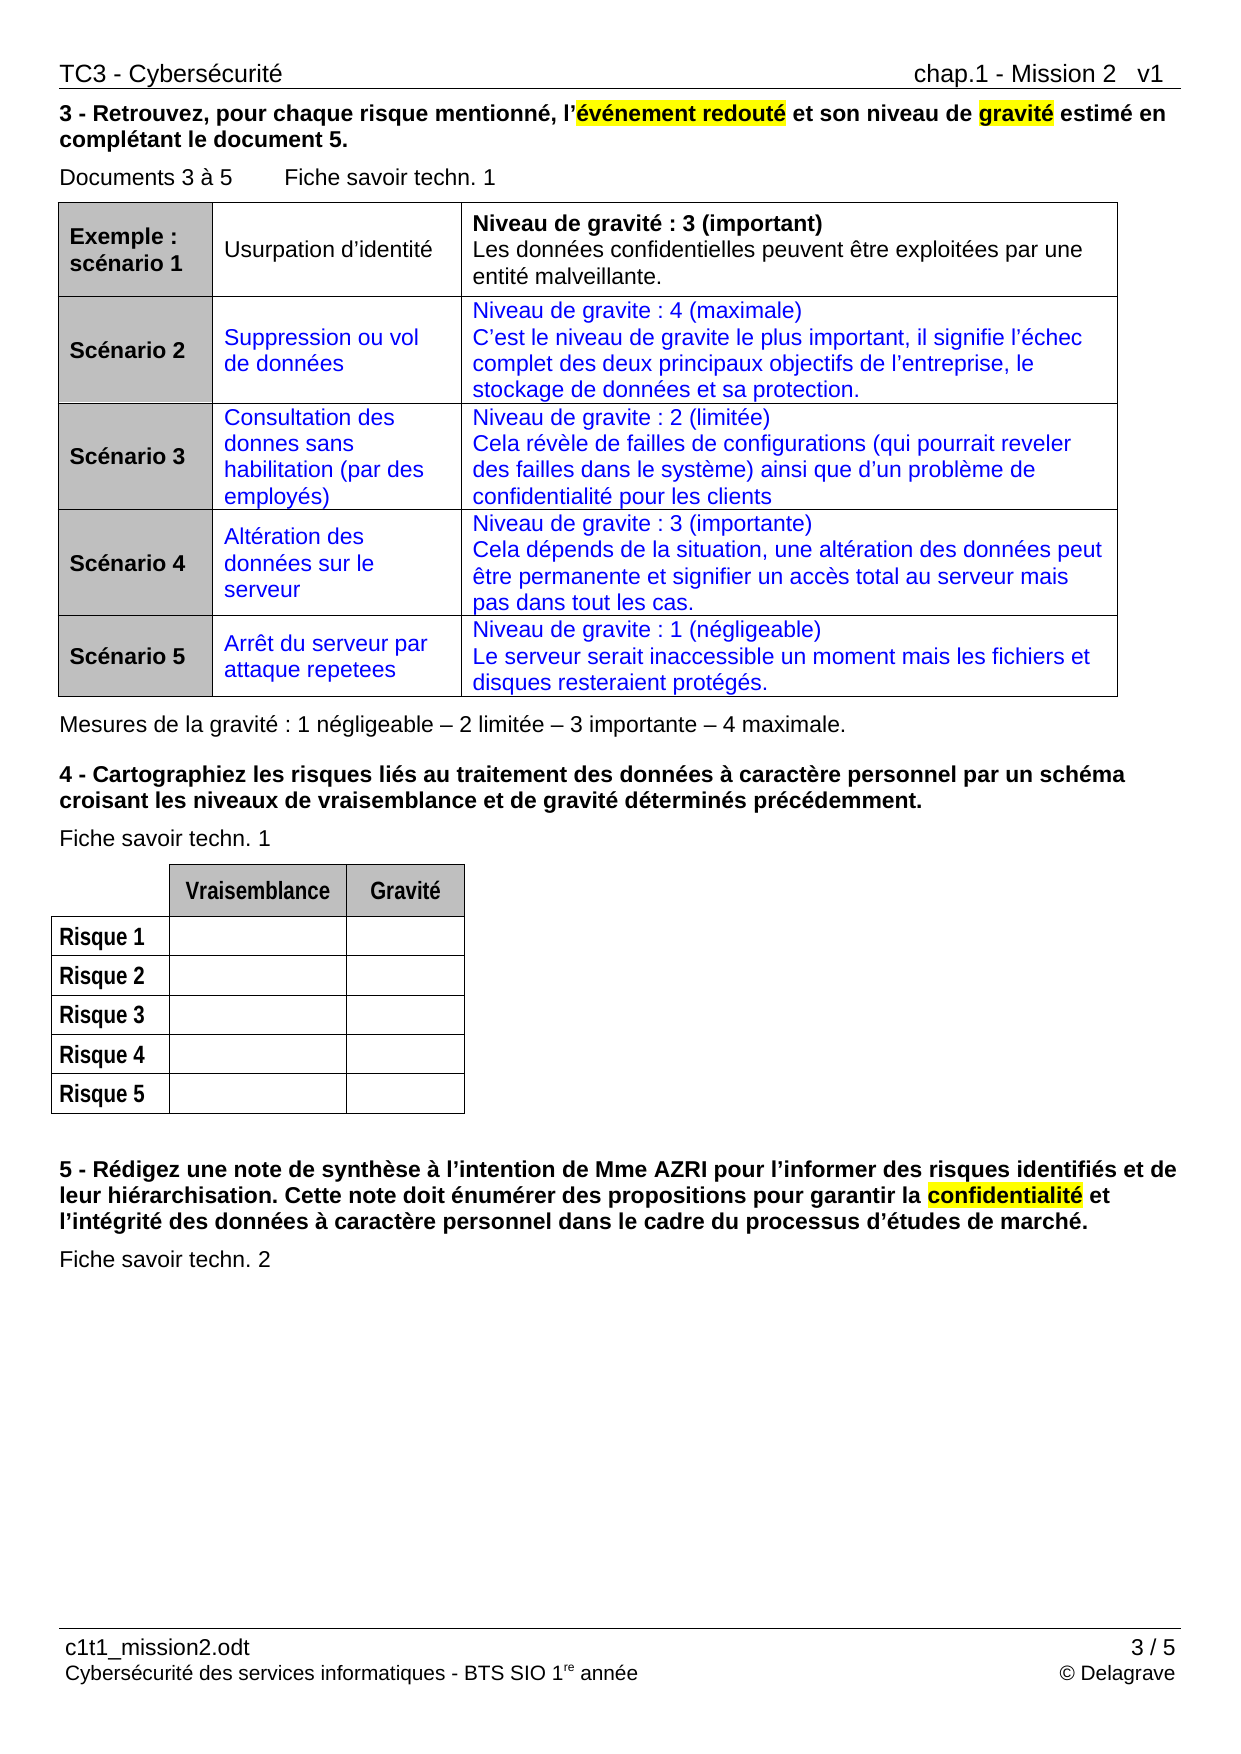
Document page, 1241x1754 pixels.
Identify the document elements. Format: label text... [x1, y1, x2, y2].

subtitle Retrouvez, pour chaque risque mentionné, l’événement redouté et son niveau de gravité estimé en complétant le document 5. [59, 100, 1181, 152]
table_cell Niveau de gravite : 2 (limitée) Cela révèle de failles de configurations (qui pourrait reveler des failles dans le système) ainsi que d’un problème de confidentialité pour les clients [462, 404, 1117, 509]
text Mesures de la gravité : 1 négligeable – 2 limitée – 3 importante – 4 maximale. [59, 711, 1181, 737]
table_cell [170, 1035, 346, 1073]
table_header Usurpation d’identité [213, 203, 461, 296]
table_cell [170, 1074, 346, 1112]
table_header Gravité [347, 865, 464, 916]
table_header Vraisemblance [170, 865, 346, 916]
table_cell [347, 917, 464, 955]
table_header Niveau de gravité : 3 (important) Les données confidentielles peuvent être exploitées par une entité malveillante. [462, 203, 1117, 296]
subtitle Cartographiez les risques liés au traitement des données à caractère personnel par un schéma croisant les niveaux de vraisemblance et de gravité déterminés précédemment. [59, 761, 1181, 814]
table_cell Suppression ou vol de données [213, 297, 461, 402]
table_cell Niveau de gravite : 4 (maximale) C’est le niveau de gravite le plus important, il signifie l’échec complet des deux principaux objectifs de l’entreprise, le stockage de données et sa protection. [462, 297, 1117, 402]
table_cell Scénario 2 [59, 297, 212, 402]
subtitle Rédigez une note de synthèse à l’intention de Mme AZRI pour l’informer des risques identifiés et de leur hiérarchisation. Cette note doit énumérer des propositions pour garantir la confidentialité et l’intégrité des données à caractère personnel dans le cadre du processus d’études de marché. [59, 1156, 1181, 1235]
table_header [52, 864, 169, 916]
table_cell [170, 996, 346, 1034]
table_cell Niveau de gravite : 3 (importante) Cela dépends de la situation, une altération des données peut être permanente et signifier un accès total au serveur mais pas dans tout les cas. [462, 510, 1117, 615]
table_cell [347, 1035, 464, 1073]
table_cell Niveau de gravite : 1 (négligeable) Le serveur serait inaccessible un moment mais les fichiers et disques resteraient protégés. [462, 616, 1117, 696]
table_cell [170, 956, 346, 994]
table_cell Risque 4 [52, 1035, 169, 1073]
table_cell Risque 2 [52, 956, 169, 994]
table_cell Altération des données sur le serveur [213, 510, 461, 615]
table_cell Scénario 4 [59, 510, 212, 615]
text Fiche savoir techn. 1 [59, 825, 1181, 852]
table_cell [347, 1074, 464, 1112]
table_cell [170, 917, 346, 955]
text Documents 3 à 5 Fiche savoir techn. 1 [59, 164, 1181, 191]
table_cell Risque 3 [52, 996, 169, 1034]
table_cell Scénario 3 [59, 404, 212, 509]
table_cell [347, 996, 464, 1034]
table_cell Scénario 5 [59, 616, 212, 696]
table_cell Risque 1 [52, 917, 169, 955]
table_cell Arrêt du serveur par attaque repetees [213, 616, 461, 696]
table_cell Consultation des donnes sans habilitation (par des employés) [213, 404, 461, 509]
table_header Exemple : scénario 1 [59, 203, 212, 296]
table_cell [347, 956, 464, 994]
table_cell Risque 5 [52, 1074, 169, 1112]
text Fiche savoir techn. 2 [59, 1246, 1181, 1273]
